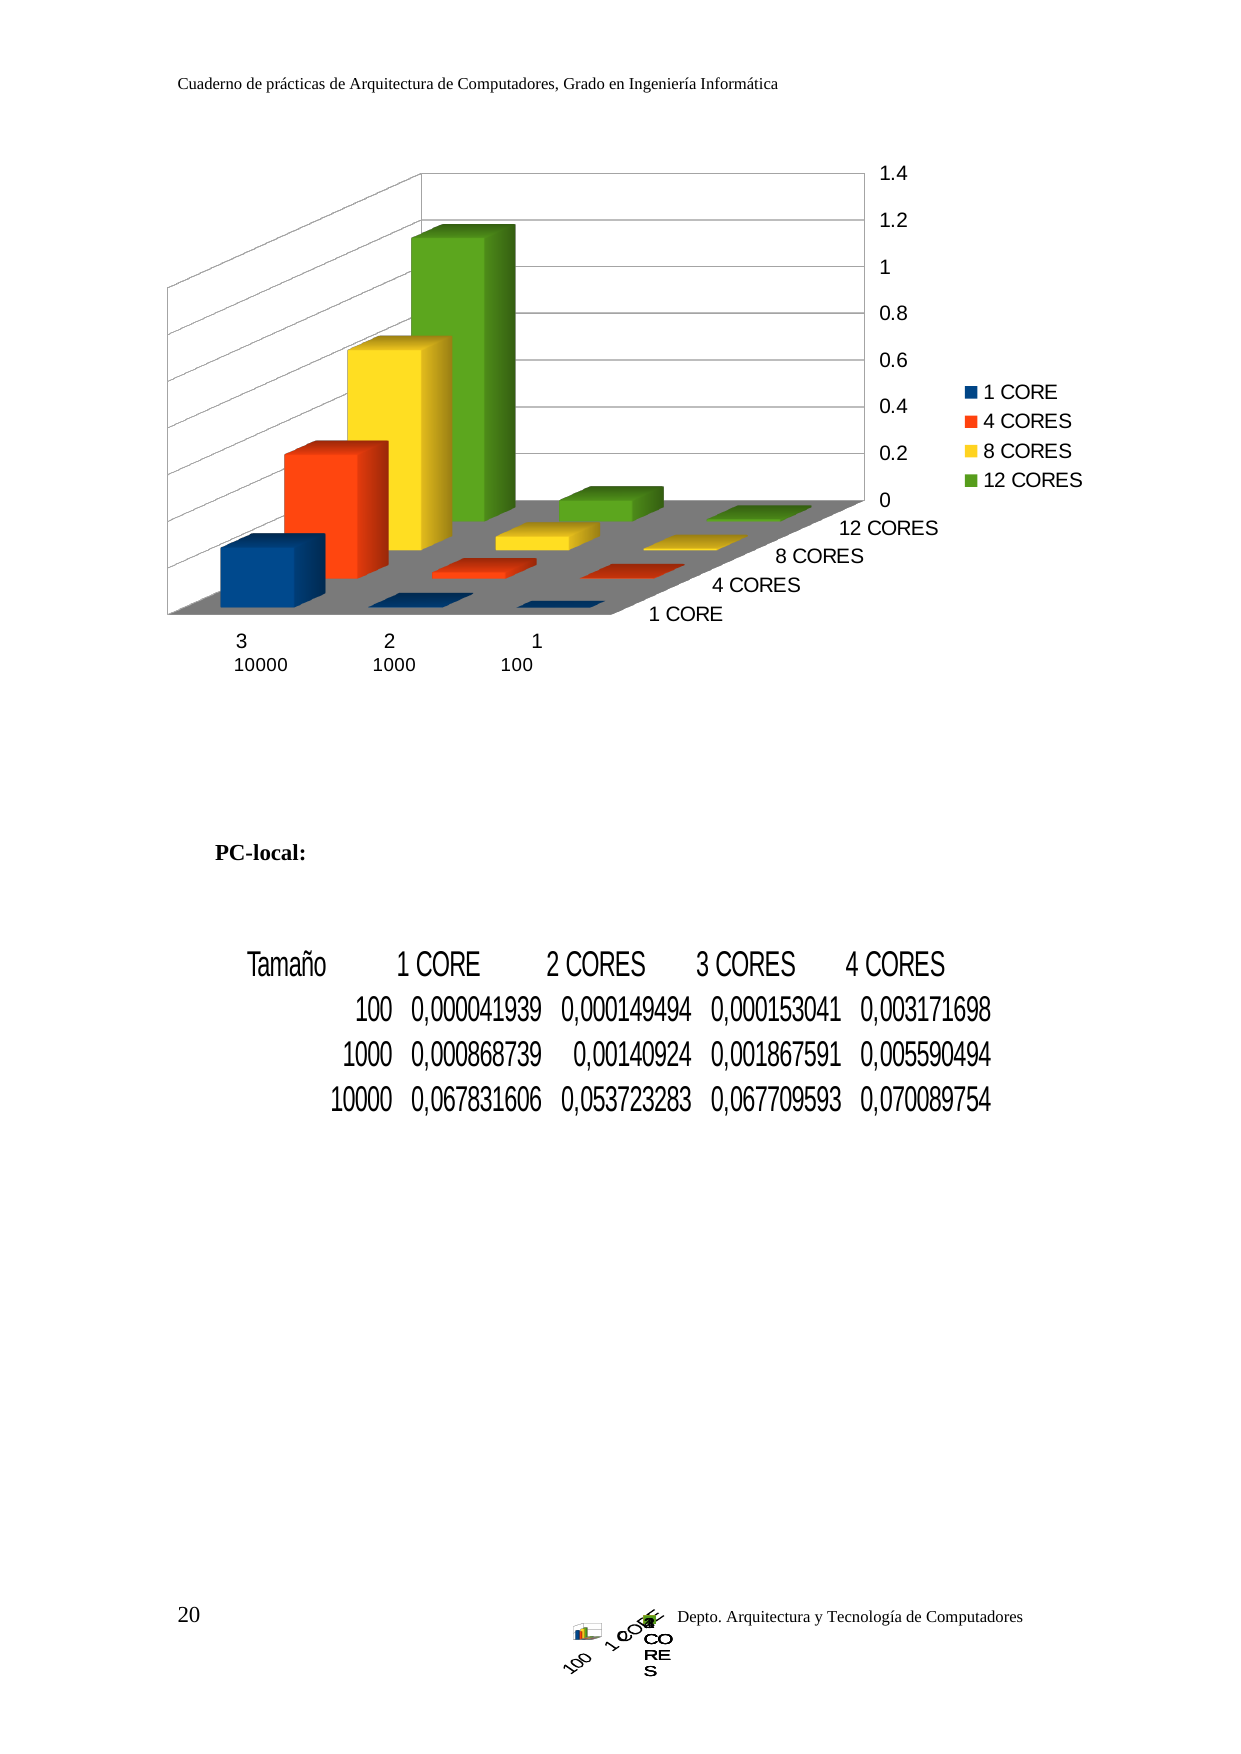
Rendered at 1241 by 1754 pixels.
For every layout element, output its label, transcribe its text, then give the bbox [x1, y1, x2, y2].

text PC-local: [177, 839, 1063, 866]
